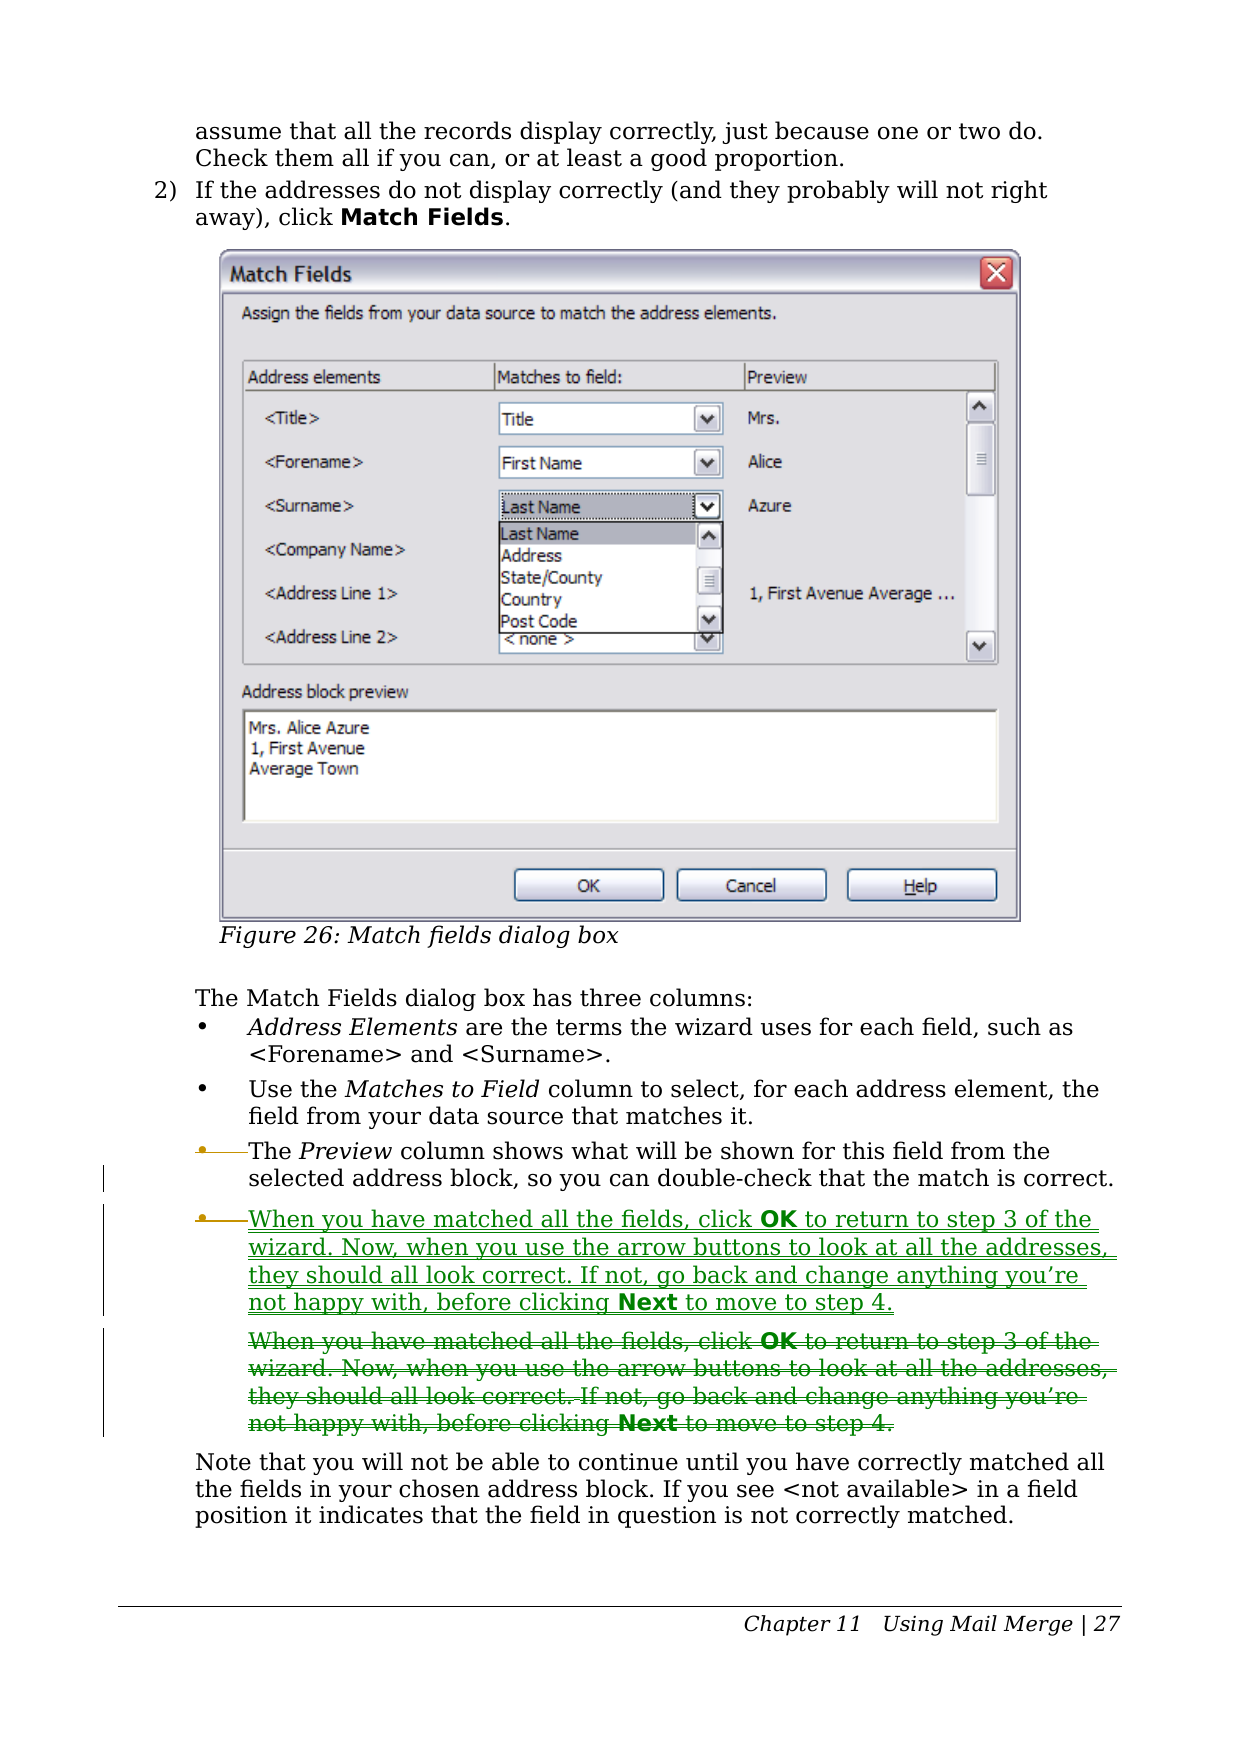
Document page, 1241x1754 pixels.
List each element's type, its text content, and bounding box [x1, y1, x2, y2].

list If the addresses do not display correctly (and they probably will not right away), click Match Fields. [177, 178, 1122, 231]
list The Match Fields dialog box has three columns: [195, 985, 1122, 1012]
list assume that all the records display correctly, just because one or two do. Check them all if you can, or at least a good proportion. [177, 118, 1122, 171]
list Address Elements are the terms the wizard uses for each field, such as <Forename> and <Surname>. [195, 1012, 1122, 1068]
picture [219, 249, 1021, 922]
list Use the Matches to Field column to select, for each address element, the field from your data source that matches it. [195, 1074, 1122, 1130]
list The Preview column shows what will be shown for this field from the selected address block, so you can double-check that the match is correct.When you have matched all the fields, click OK to return to step 3 of the wizard. Now, when you use the arrow buttons to look at all the addresses, they should all look correct. If not, go back and change anything you’re not happy with, before clicking Next to move to step 4. [195, 1136, 1122, 1192]
text Figure 26: Match fields dialog box [219, 922, 1021, 948]
list Note that you will not be able to continue until you have correctly matched all the fields in your chosen address block. If you see <not available> in a field position it indicates that the field in question is not correctly matched. [195, 1449, 1122, 1529]
